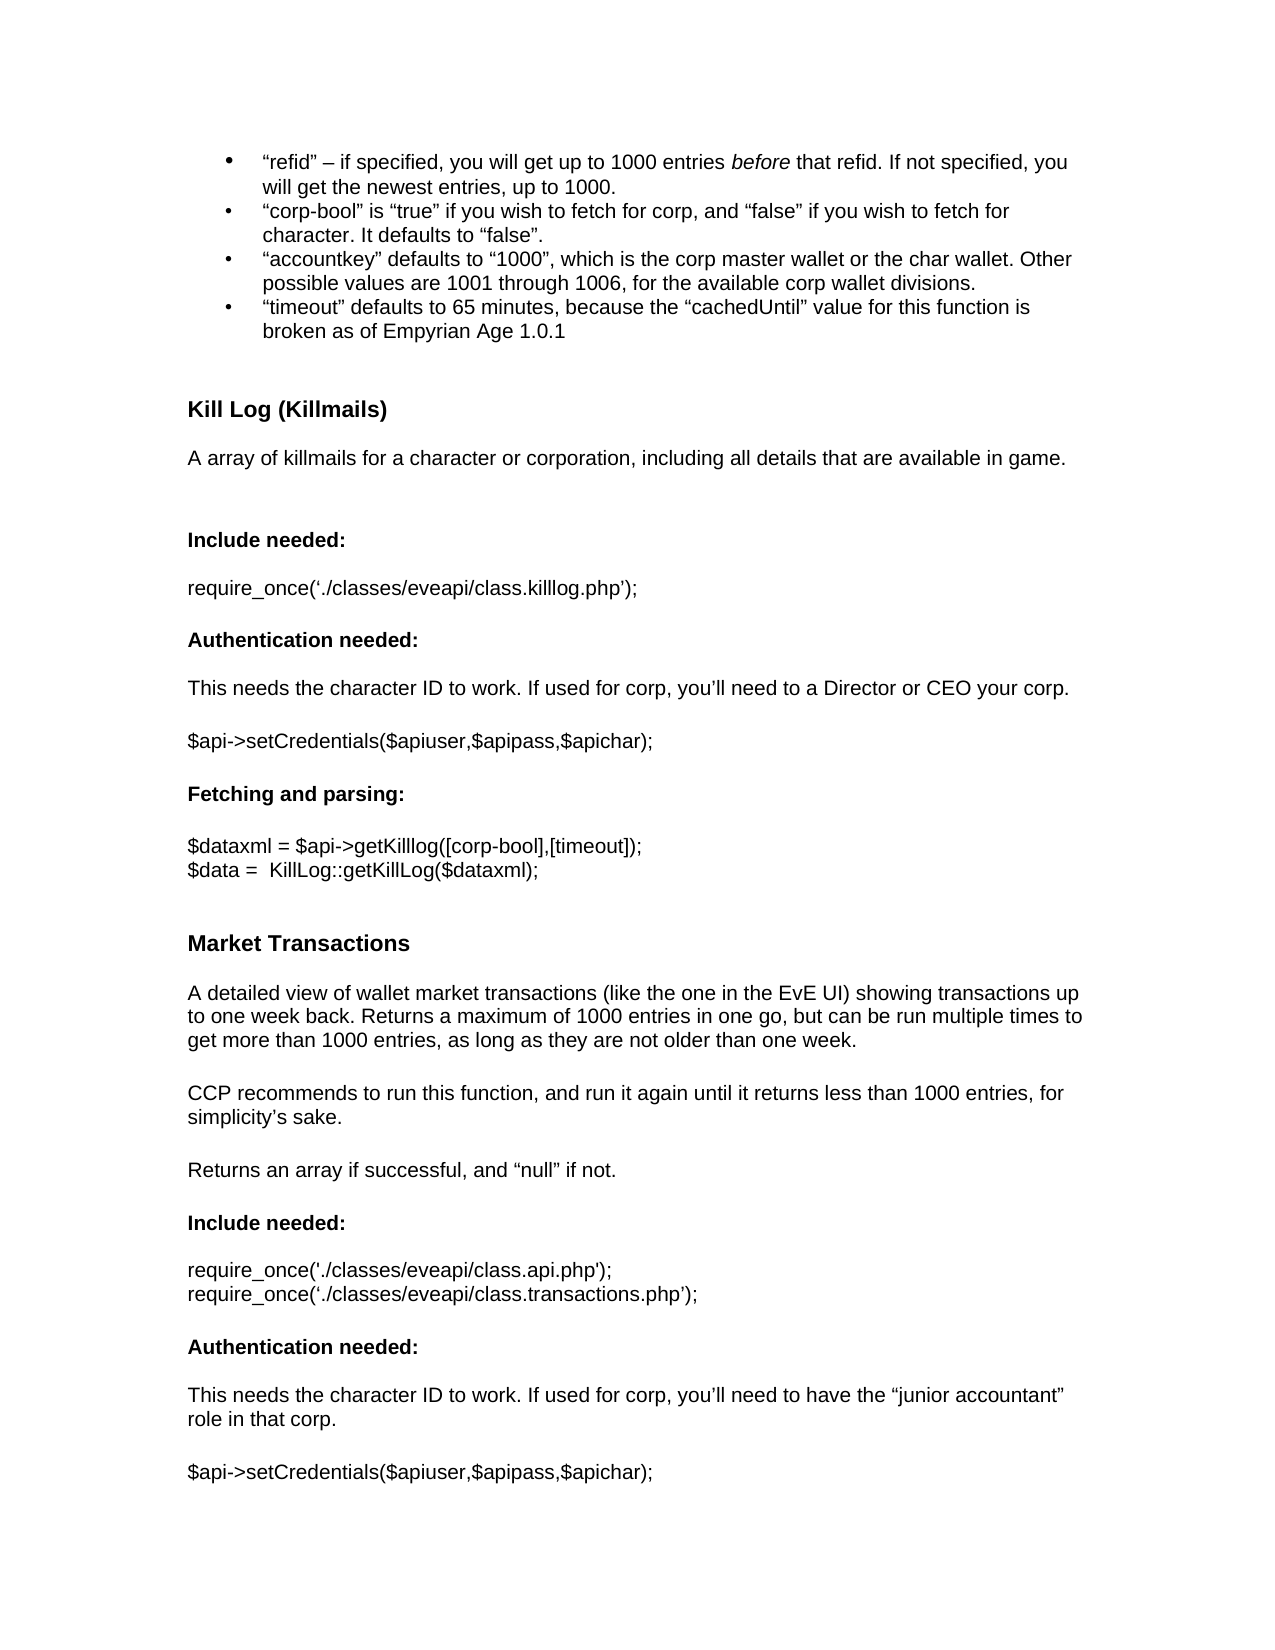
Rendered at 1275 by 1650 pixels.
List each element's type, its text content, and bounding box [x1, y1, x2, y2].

text Include needed: [187, 1210, 1087, 1234]
list “accountkey” defaults to “1000”, which is the corp master wallet or the char wallet. Other possible values are 1001 through 1006, for the available corp wallet divisions. [225, 247, 1087, 295]
text require_once('./classes/eveapi/class.api.php'); [187, 1258, 1087, 1282]
list “timeout” defaults to 65 minutes, because the “cachedUntil” value for this function is broken as of Empyrian Age 1.0.1 [225, 295, 1087, 343]
text Include needed: [187, 527, 1087, 551]
text $dataxml = $api->getKilllog([corp-bool],[timeout]); [187, 834, 1087, 858]
text Returns an array if successful, and “null” if not. [187, 1158, 1087, 1182]
text $data = KillLog::getKillLog($dataxml); [187, 858, 1087, 882]
text Authentication needed: [187, 1335, 1087, 1359]
text A array of killmails for a character or corporation, including all details that are available in game. [187, 446, 1087, 470]
text CCP recommends to run this function, and run it again until it returns less than 1000 entries, for simplicity’s sake. [187, 1081, 1087, 1129]
text Fetching and parsing: [187, 781, 1087, 805]
text $api->setCredentials($apiuser,$apipass,$apichar); [187, 729, 1087, 753]
text $api->setCredentials($apiuser,$apipass,$apichar); [187, 1459, 1087, 1483]
list “refid” – if specified, you will get up to 1000 entries before that refid. If not specified, you will get the newest entries, up to 1000. [225, 150, 1087, 199]
text This needs the character ID to work. If used for corp, you’ll need to have the “junior accountant” role in that corp. [187, 1383, 1087, 1431]
text Authentication needed: [187, 628, 1087, 652]
text require_once(‘./classes/eveapi/class.killlog.php’); [187, 575, 1087, 599]
text A detailed view of wallet market transactions (like the one in the EvE UI) showing transactions up to one week back. Returns a maximum of 1000 entries in one go, but can be run multiple times to get more than 1000 entries, as long as they are not older than one week. [187, 980, 1087, 1052]
text Market Transactions [187, 930, 1087, 956]
text This needs the character ID to work. If used for corp, you’ll need to a Director or CEO your corp. [187, 676, 1087, 700]
list “corp-bool” is “true” if you wish to fetch for corp, and “false” if you wish to fetch for character. It defaults to “false”. [225, 199, 1087, 247]
text require_once(‘./classes/eveapi/class.transactions.php’); [187, 1282, 1087, 1306]
text Kill Log (Killmails) [187, 396, 1087, 422]
